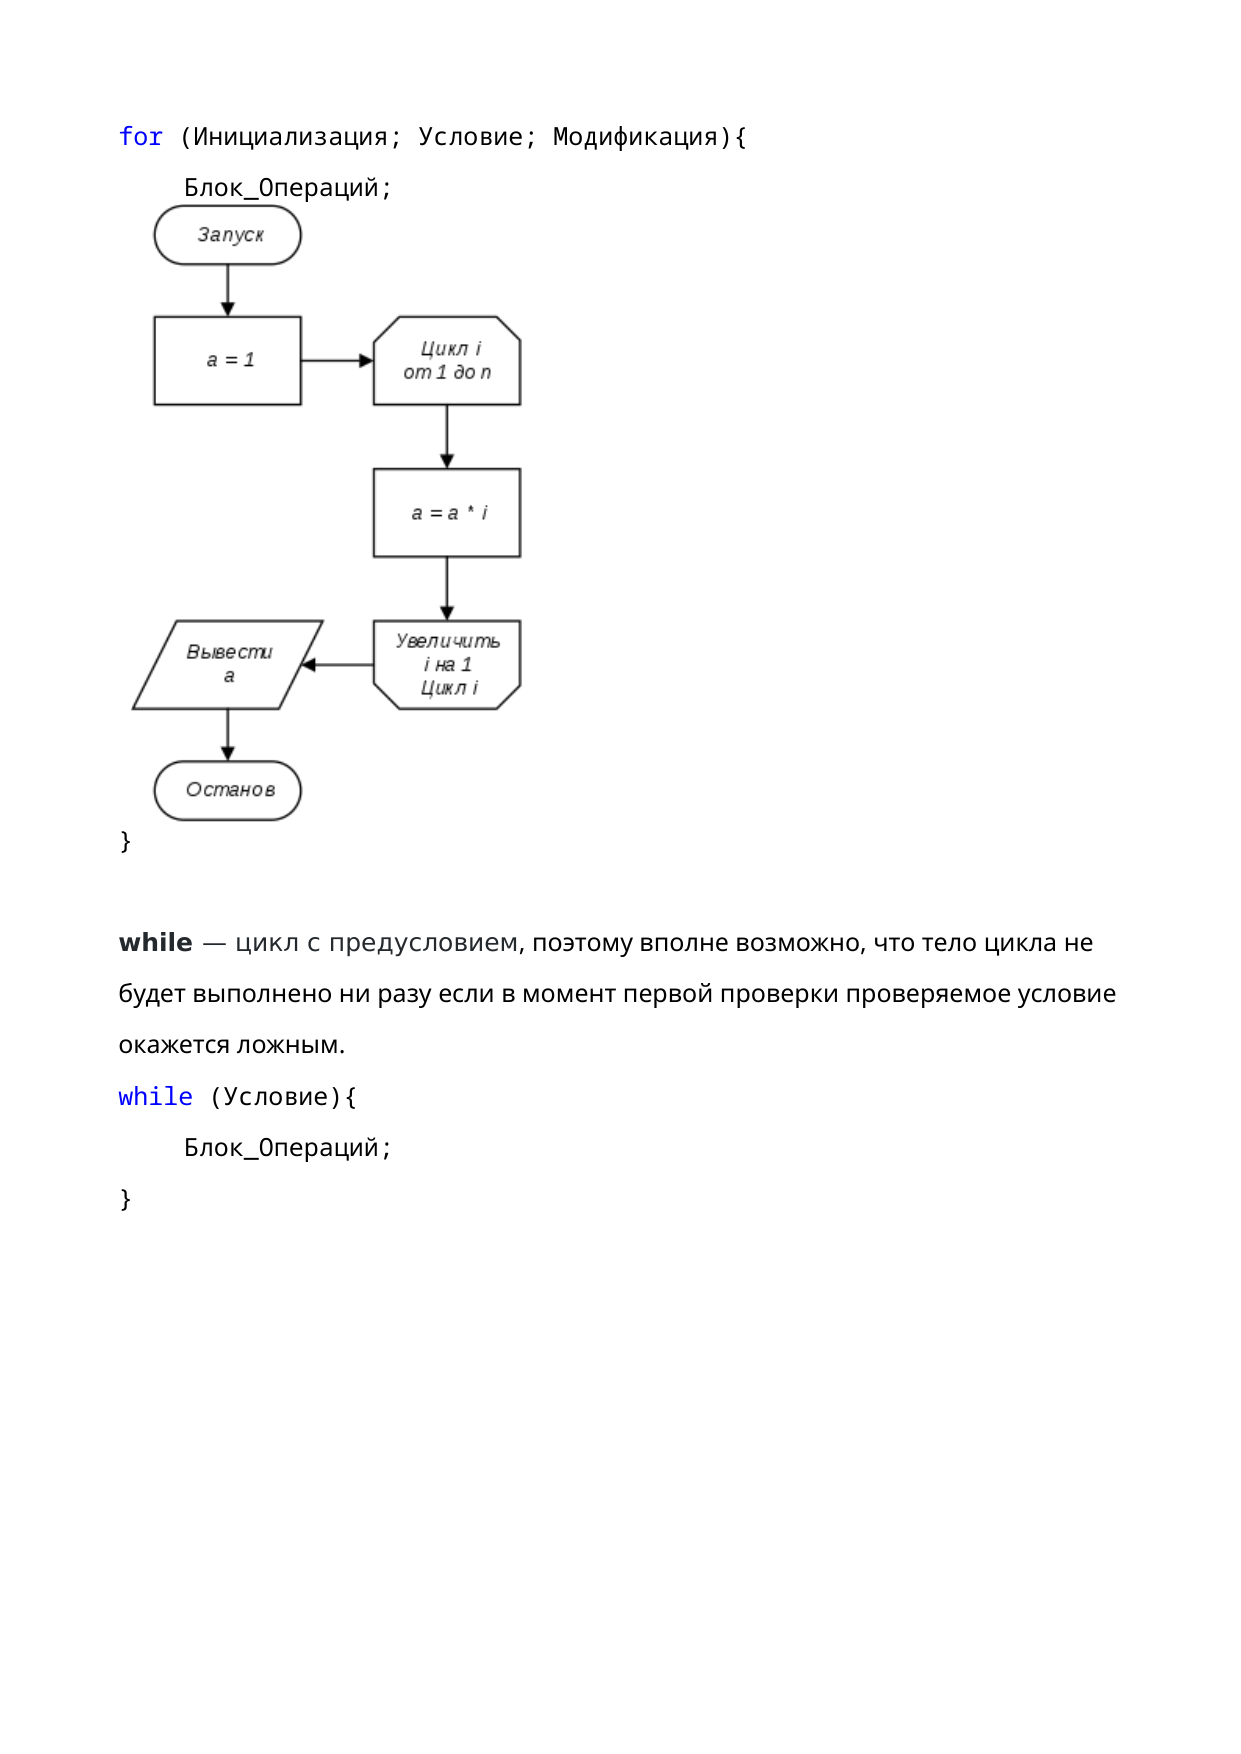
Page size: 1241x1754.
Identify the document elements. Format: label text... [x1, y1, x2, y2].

text while — цикл с предусловием, поэтому вполне возможно, что тело цикла не будет выполнено ни разу если в момент первой проверки проверяемое условие окажется ложным. [118, 925, 1122, 1061]
text while (Условие){ Блок_Операций; } [118, 1078, 1122, 1214]
picture [131, 204, 522, 823]
text for (Инициализация; Условие; Модификация){ Блок_Операций; } [118, 118, 1122, 857]
